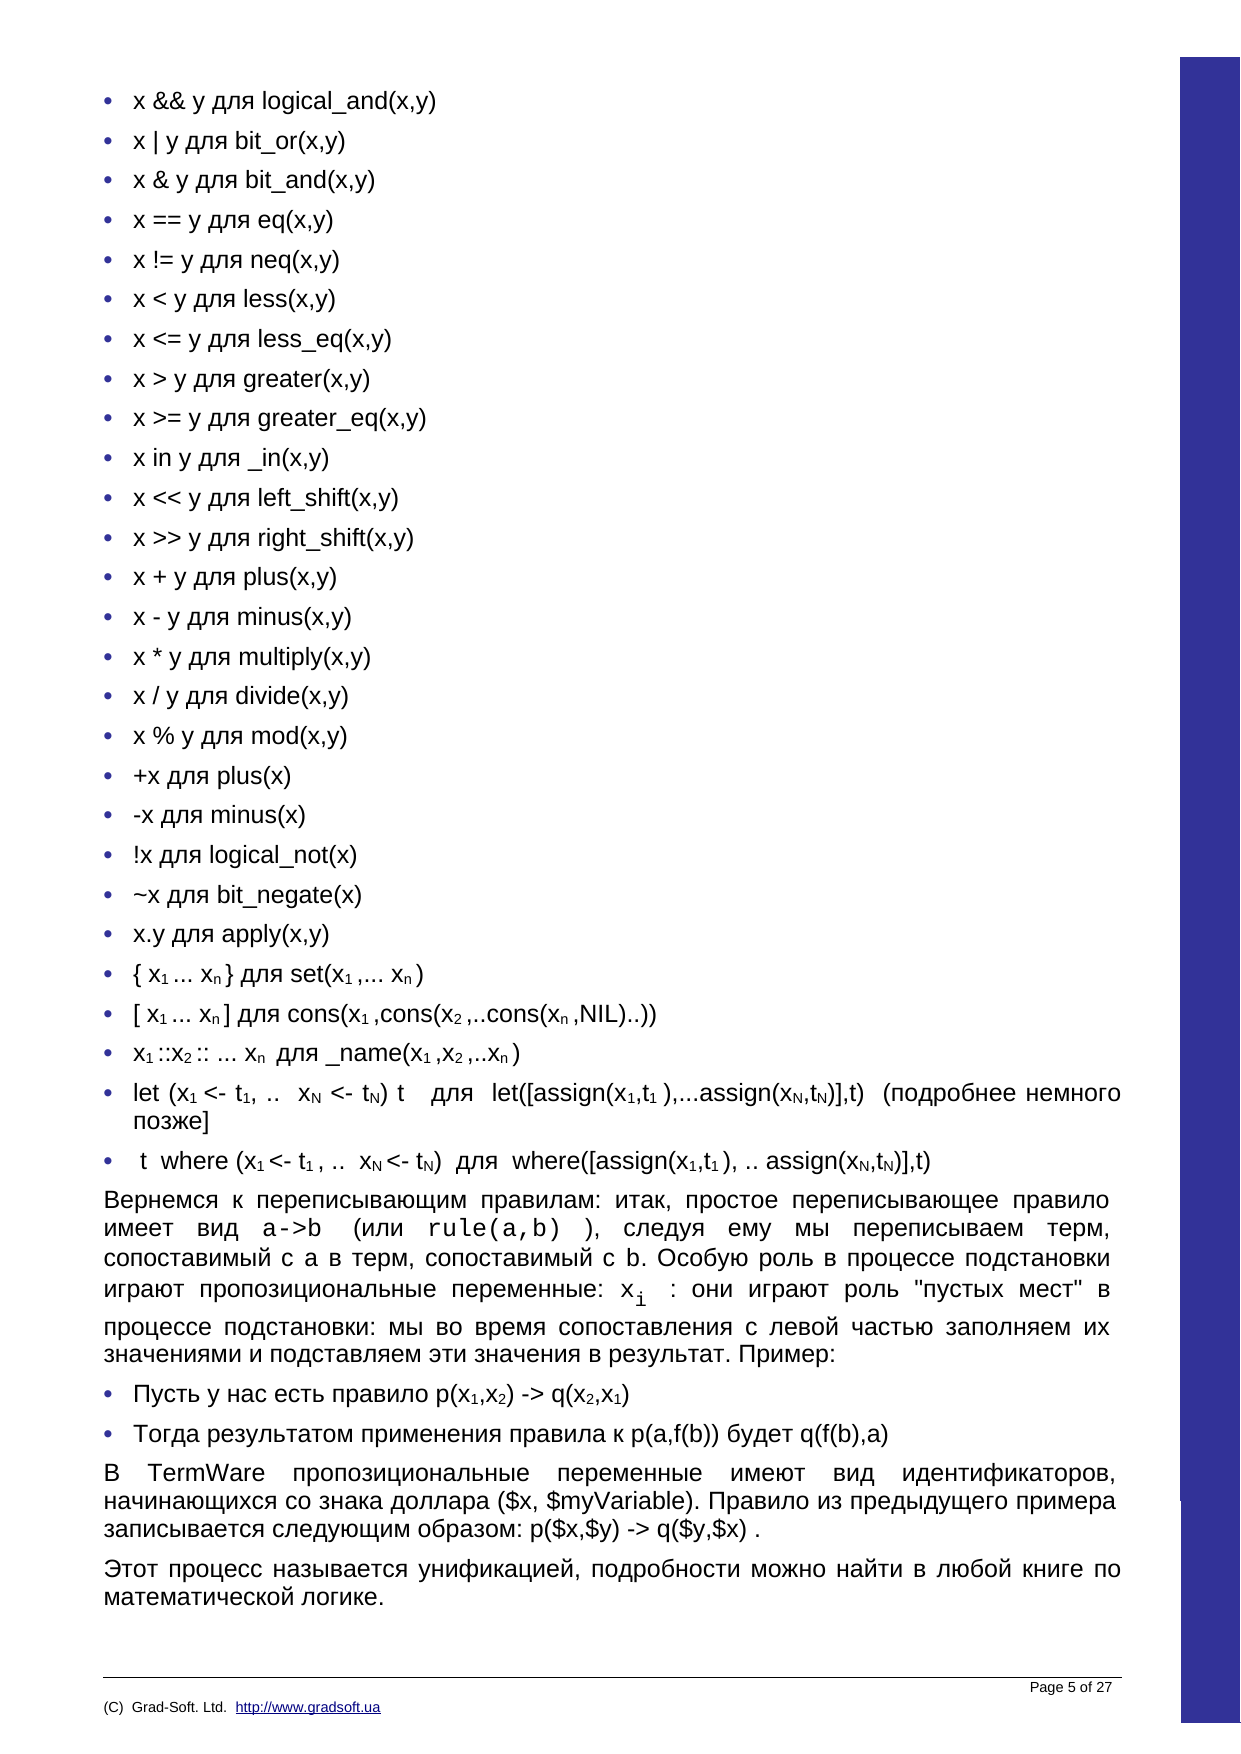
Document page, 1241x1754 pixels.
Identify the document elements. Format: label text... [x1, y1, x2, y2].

list x & y для bit_and(x,y) [103, 166, 1122, 194]
list x > y для greater(x,y) [103, 364, 1122, 392]
list x < y для less(x,y) [103, 285, 1122, 313]
list x % y для mod(x,y) [103, 722, 1122, 750]
list x >> y для right_shift(x,y) [103, 523, 1122, 551]
list [ x1 ... xn ] для cons(x1 ,cons(x2 ,..cons(xn ,NIL)..)) [103, 999, 1122, 1027]
list x << y для left_shift(x,y) [103, 484, 1122, 512]
list x - y для minus(x,y) [103, 603, 1122, 631]
list x && y для logical_and(x,y) [103, 87, 1122, 115]
text Этот процесс называется унификацией, подробности можно найти в любой книге по математической логике. [103, 1555, 1122, 1611]
text В TermWare пропозициональные переменные имеют вид идентификаторов, начинающихся со знака доллара ($x, $myVariable). Правило из предыдущего примера записывается следующим образом: p($x,$y) -> q($y,$x) . [103, 1459, 1117, 1543]
list +x для plus(x) [103, 761, 1122, 789]
list x >= y для greater_eq(x,y) [103, 404, 1122, 432]
list x.y для apply(x,y) [103, 920, 1122, 948]
list Пусть у нас есть правило p(x1,x2) -> q(x2,x1) [103, 1380, 1122, 1408]
list x == y для eq(x,y) [103, 206, 1122, 234]
list x / y для divide(x,y) [103, 682, 1122, 710]
list x | y для bit_or(x,y) [103, 126, 1122, 154]
list !x для logical_not(x) [103, 841, 1122, 869]
list -x для minus(x) [103, 801, 1122, 829]
list { x1 ... xn } для set(x1 ,... xn ) [103, 960, 1122, 988]
list Тогда результатом применения правила к p(a,f(b)) будет q(f(b),a) [103, 1419, 1122, 1447]
list t where (x1 <- t1 , .. xN <- tN) для where([assign(x1,t1 ), .. assign(xN,tN)],t) [103, 1147, 1122, 1174]
list x * y для multiply(x,y) [103, 642, 1122, 670]
list let (x1 <- t1, .. xN <- tN) t для let([assign(x1,t1 ),...assign(xN,tN)],t) (подробнее немного позже] [103, 1079, 1122, 1135]
list x + y для plus(x,y) [103, 563, 1122, 591]
text Вернемся к переписывающим правилам: итак, простое переписывающее правило имеет вид a->b (или rule(a,b) ), следуя ему мы переписываем терм, сопоставимый с a в терм, сопоставимый с b. Особую роль в процессе подстановки играют пропозициональные переменные: xi : они играют роль "пустых мест" в процессе подстановки: мы во время сопоставления с левой частью заполняем их значениями и подставляем эти значения в результат. Пример: [103, 1186, 1111, 1368]
list ~x для bit_negate(x) [103, 881, 1122, 908]
list x1 ::x2 :: ... xn для _name(x1 ,x2 ,..xn ) [103, 1039, 1122, 1067]
list x in y для _in(x,y) [103, 444, 1122, 472]
list x <= y для less_eq(x,y) [103, 325, 1122, 353]
list x != y для neq(x,y) [103, 246, 1122, 273]
